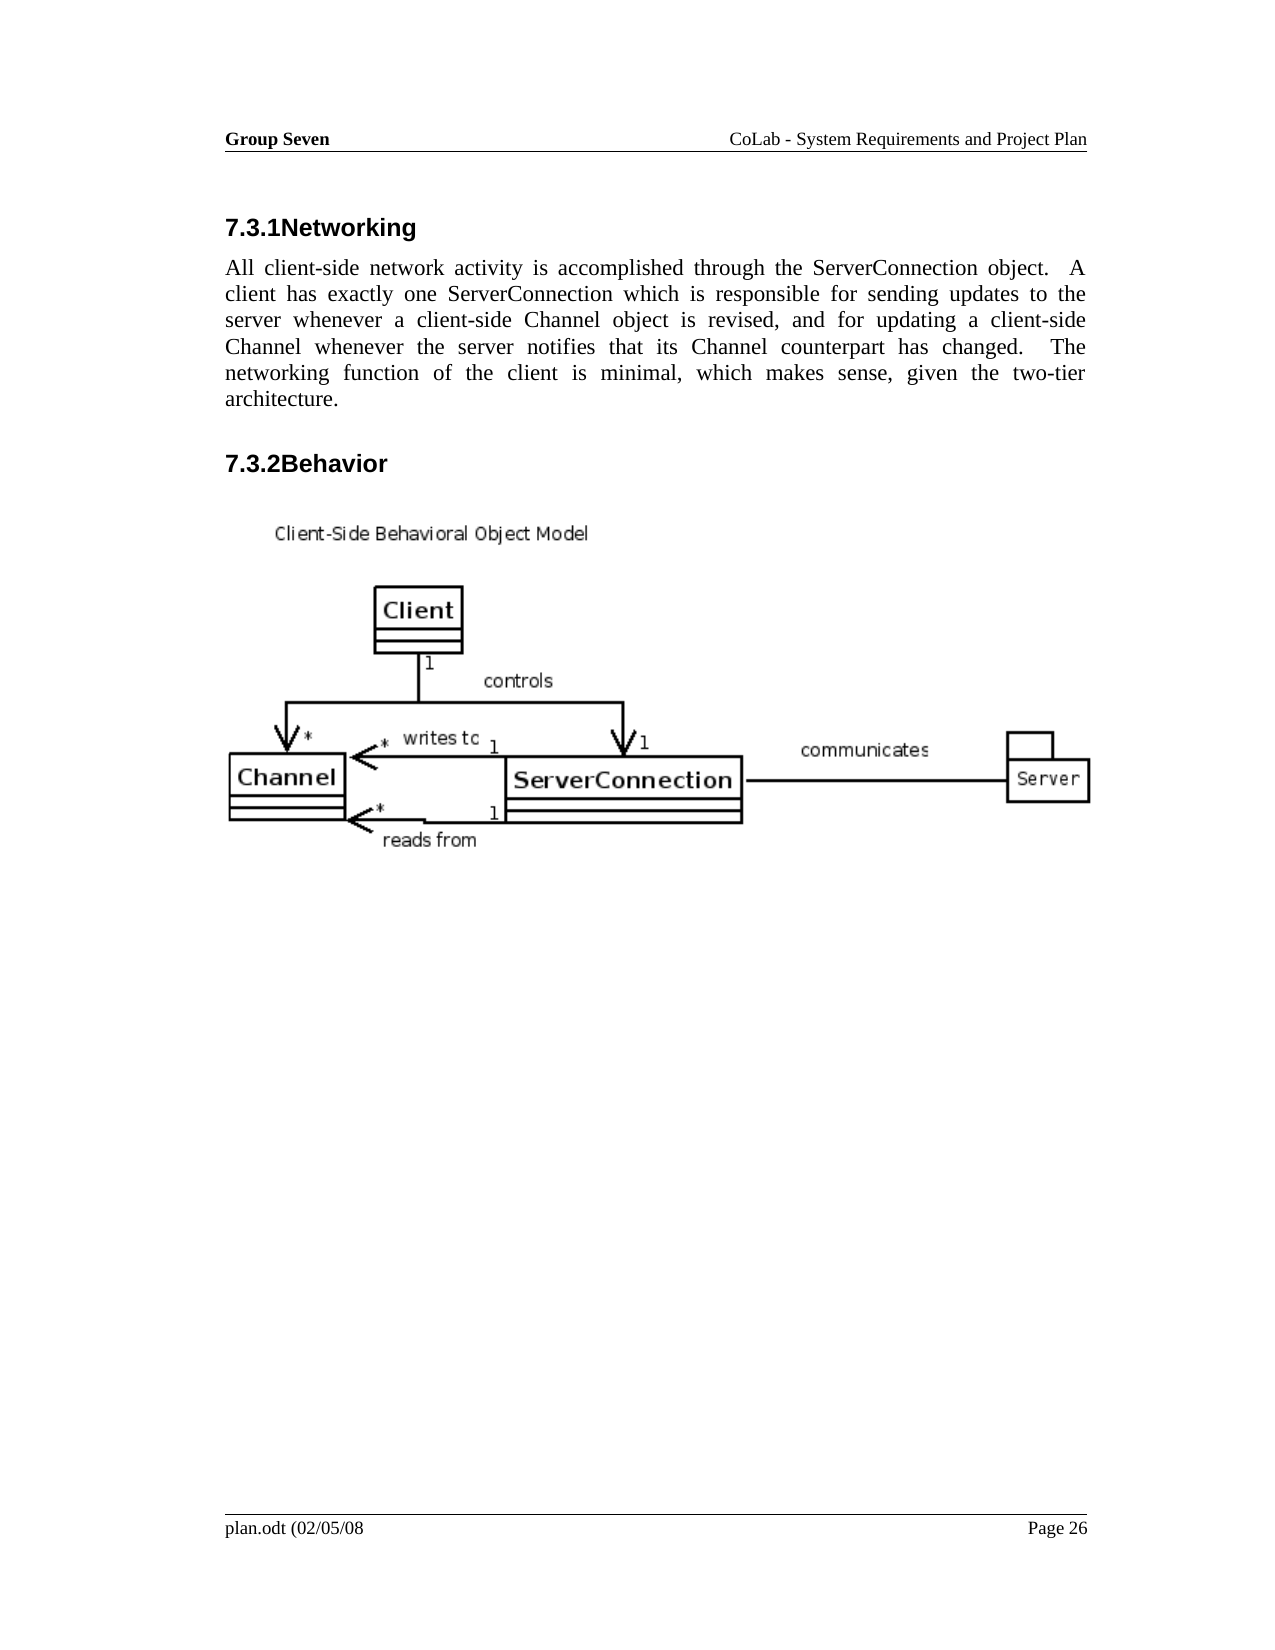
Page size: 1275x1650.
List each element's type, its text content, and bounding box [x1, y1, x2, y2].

subtitle Behavior [225, 449, 1087, 478]
subtitle Networking [225, 212, 1087, 241]
picture [228, 524, 1092, 862]
text All client-side network activity is accomplished through the ServerConnection object. A client has exactly one ServerConnection which is responsible for sending updates to the server whenever a client-side Channel object is revised, and for updating a client-side Channel whenever the server notifies that its Channel counterpart has changed. The networking function of the client is minimal, which makes sense, given the two-tier architecture. [225, 254, 1087, 412]
